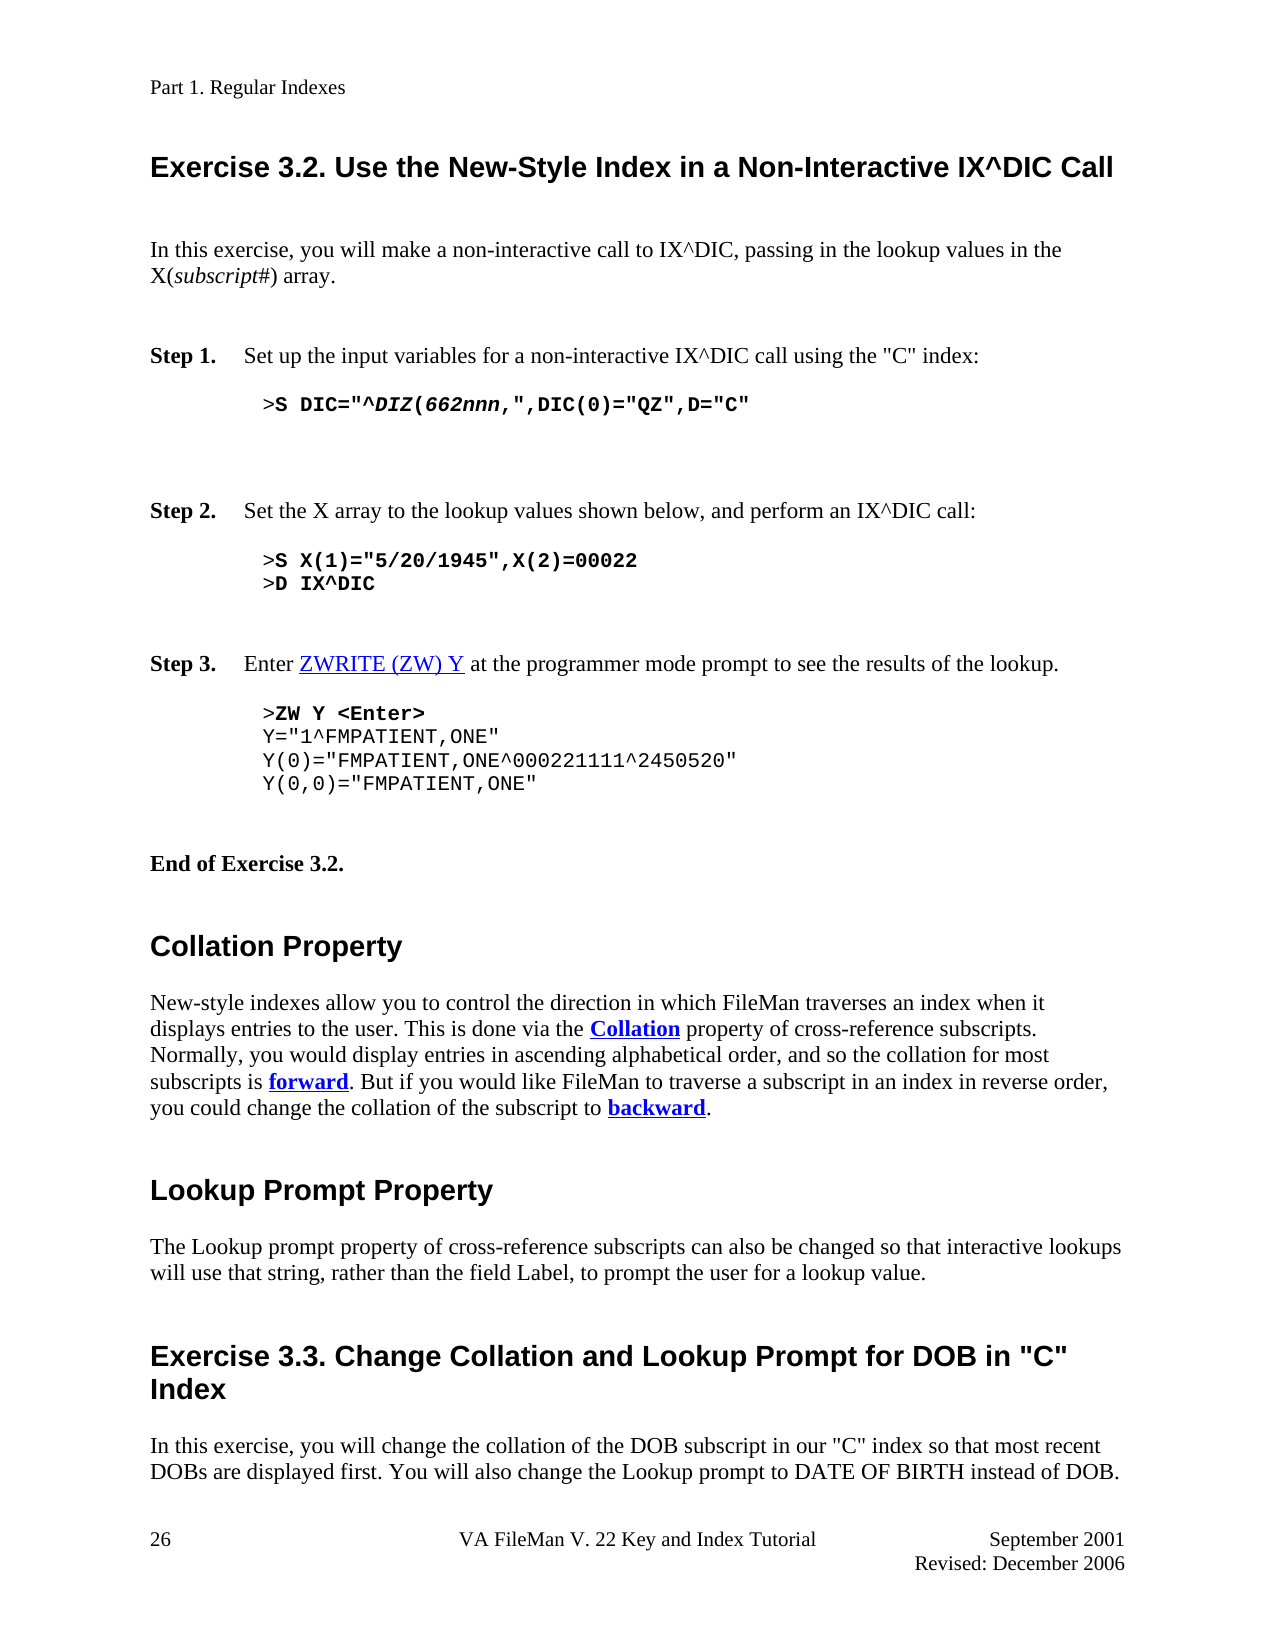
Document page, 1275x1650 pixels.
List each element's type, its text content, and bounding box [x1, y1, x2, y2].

text Step 1. Set up the input variables for a non-interactive IX^DIC call using the "C" index: [150, 342, 1125, 368]
subtitle Exercise 3.3. Change Collation and Lookup Prompt for DOB in "C" Index [150, 1338, 1125, 1406]
text Y(0,0)="FMPATIENT,ONE" [262, 773, 1125, 797]
text In this exercise, you will change the collation of the DOB subscript in our "C" index so that most recent DOBs are displayed first. You will also change the Lookup prompt to DATE OF BIRTH instead of DOB. [150, 1432, 1125, 1485]
text In this exercise, you will make a non-interactive call to IX^DIC, passing in the lookup values in the X(subscript#) array. [150, 236, 1125, 289]
subtitle Exercise 3.2. Use the New-Style Index in a Non-Interactive IX^DIC Call [150, 150, 1125, 183]
subtitle Lookup Prompt Property [150, 1173, 1125, 1207]
text Step 2. Set the X array to the lookup values shown below, and perform an IX^DIC call: [150, 497, 1125, 523]
text New-style indexes allow you to control the direction in which FileMan traverses an index when it displays entries to the user. This is done via the Collation property of cross-reference subscripts. Normally, you would display entries in ascending alphabetical order, and so the collation for most subscripts is forward. But if you would like FileMan to traverse a subscript in an index in reverse order, you could change the collation of the subscript to backward. [150, 989, 1125, 1121]
text Step 3. Enter ZWRITE (ZW) Y at the programmer mode prompt to see the results of the lookup. [150, 650, 1125, 676]
text >S X(1)="5/20/1945",X(2)=00022 >D IX^DIC [262, 550, 1125, 597]
text Y(0)="FMPATIENT,ONE^000221111^2450520" [262, 750, 1125, 773]
text >ZW Y <Enter> Y="1^FMPATIENT,ONE" [262, 702, 1125, 750]
text End of Exercise 3.2. [150, 850, 1125, 876]
text The Lookup prompt property of cross-reference subscripts can also be changed so that interactive lookups will use that string, rather than the field Label, to prompt the user for a lookup value. [150, 1233, 1125, 1286]
text >S DIC="^DIZ(662nnn,",DIC(0)="QZ",D="C" [262, 394, 1125, 418]
subtitle Collation Property [150, 929, 1125, 962]
